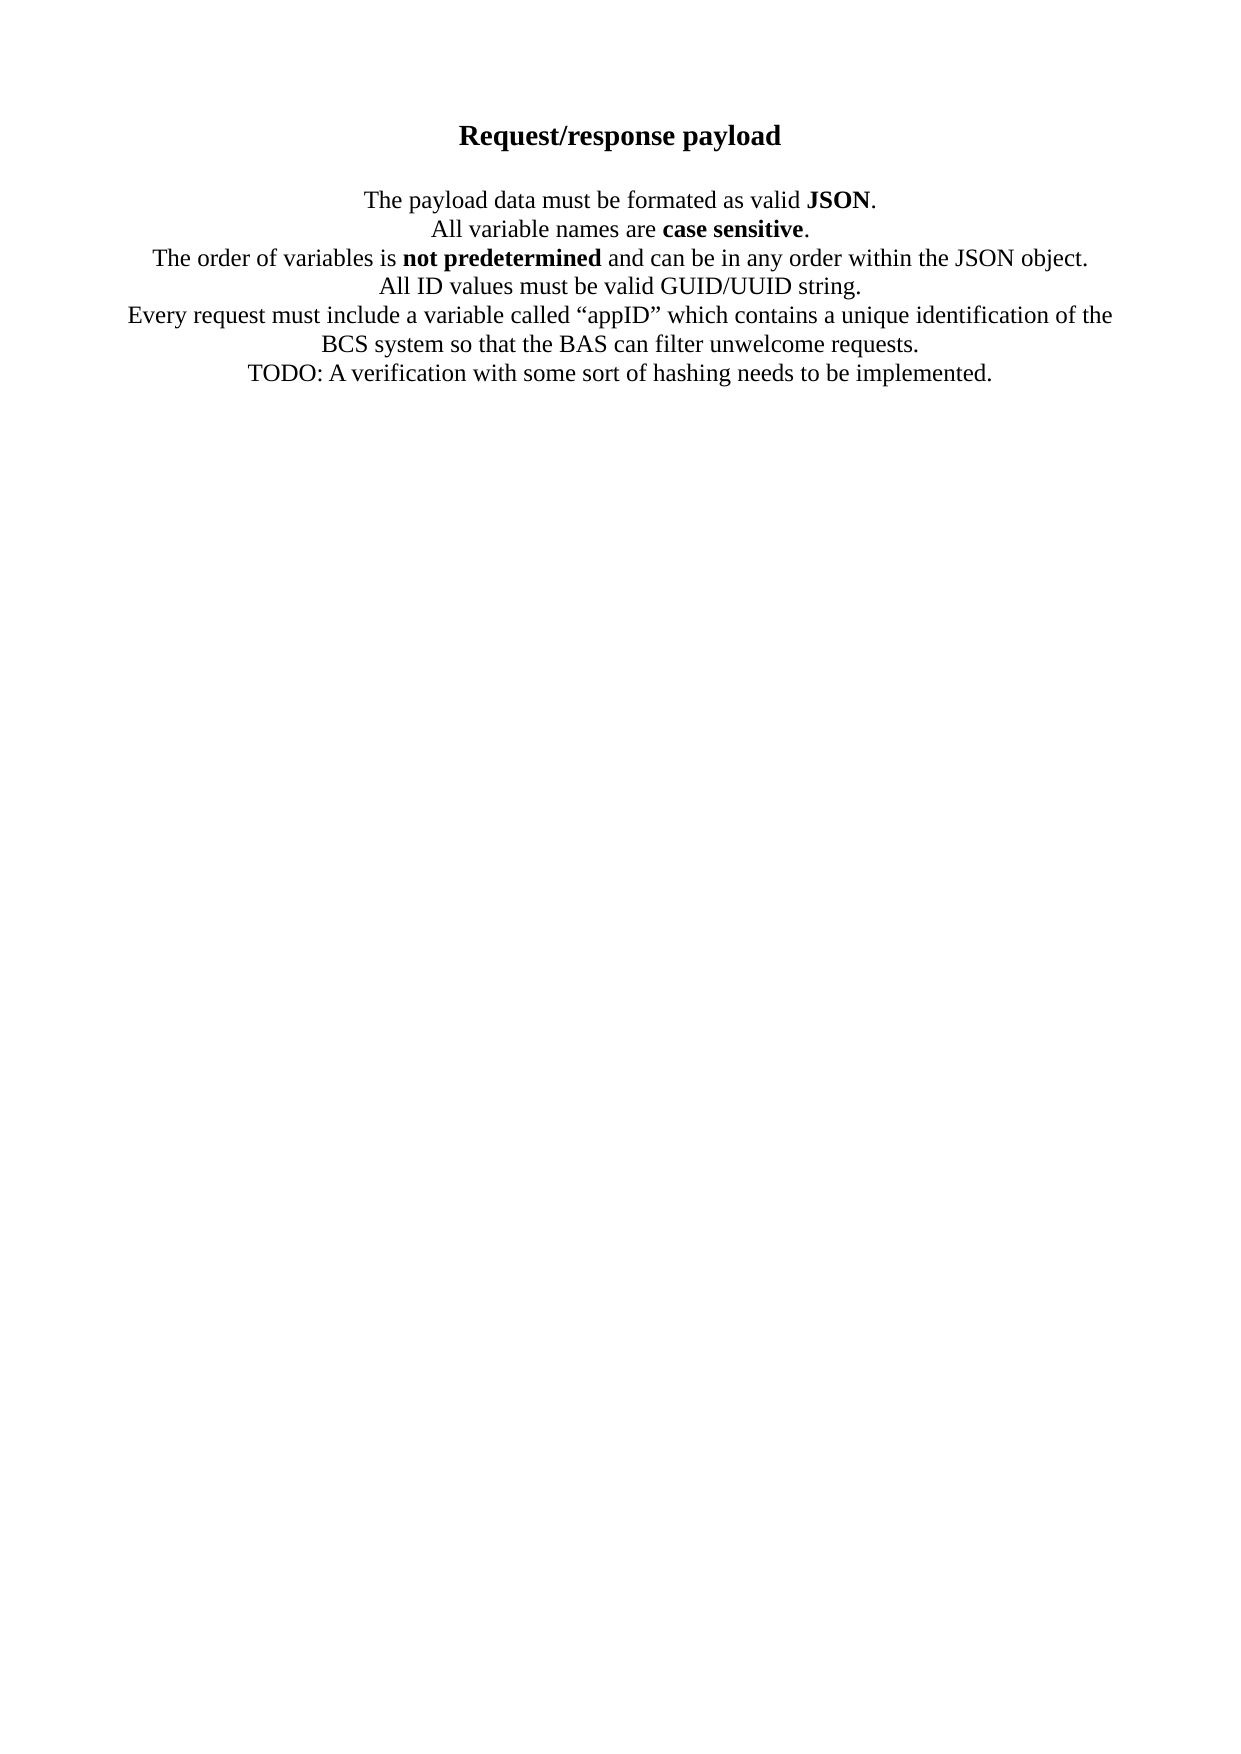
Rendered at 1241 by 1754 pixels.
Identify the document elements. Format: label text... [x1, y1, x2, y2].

text Every request must include a variable called “appID” which contains a unique identification of the BCS system so that the BAS can filter unwelcome requests. [118, 300, 1122, 358]
text Request/response payload [118, 118, 1122, 152]
text The order of variables is not predetermined and can be in any order within the JSON object. [118, 243, 1122, 271]
text All ID values must be valid GUID/UUID string. [118, 271, 1122, 300]
text The payload data must be formated as valid JSON. [118, 185, 1122, 214]
text All variable names are case sensitive. [118, 214, 1122, 243]
text TODO: A verification with some sort of hashing needs to be implemented. [118, 358, 1122, 386]
